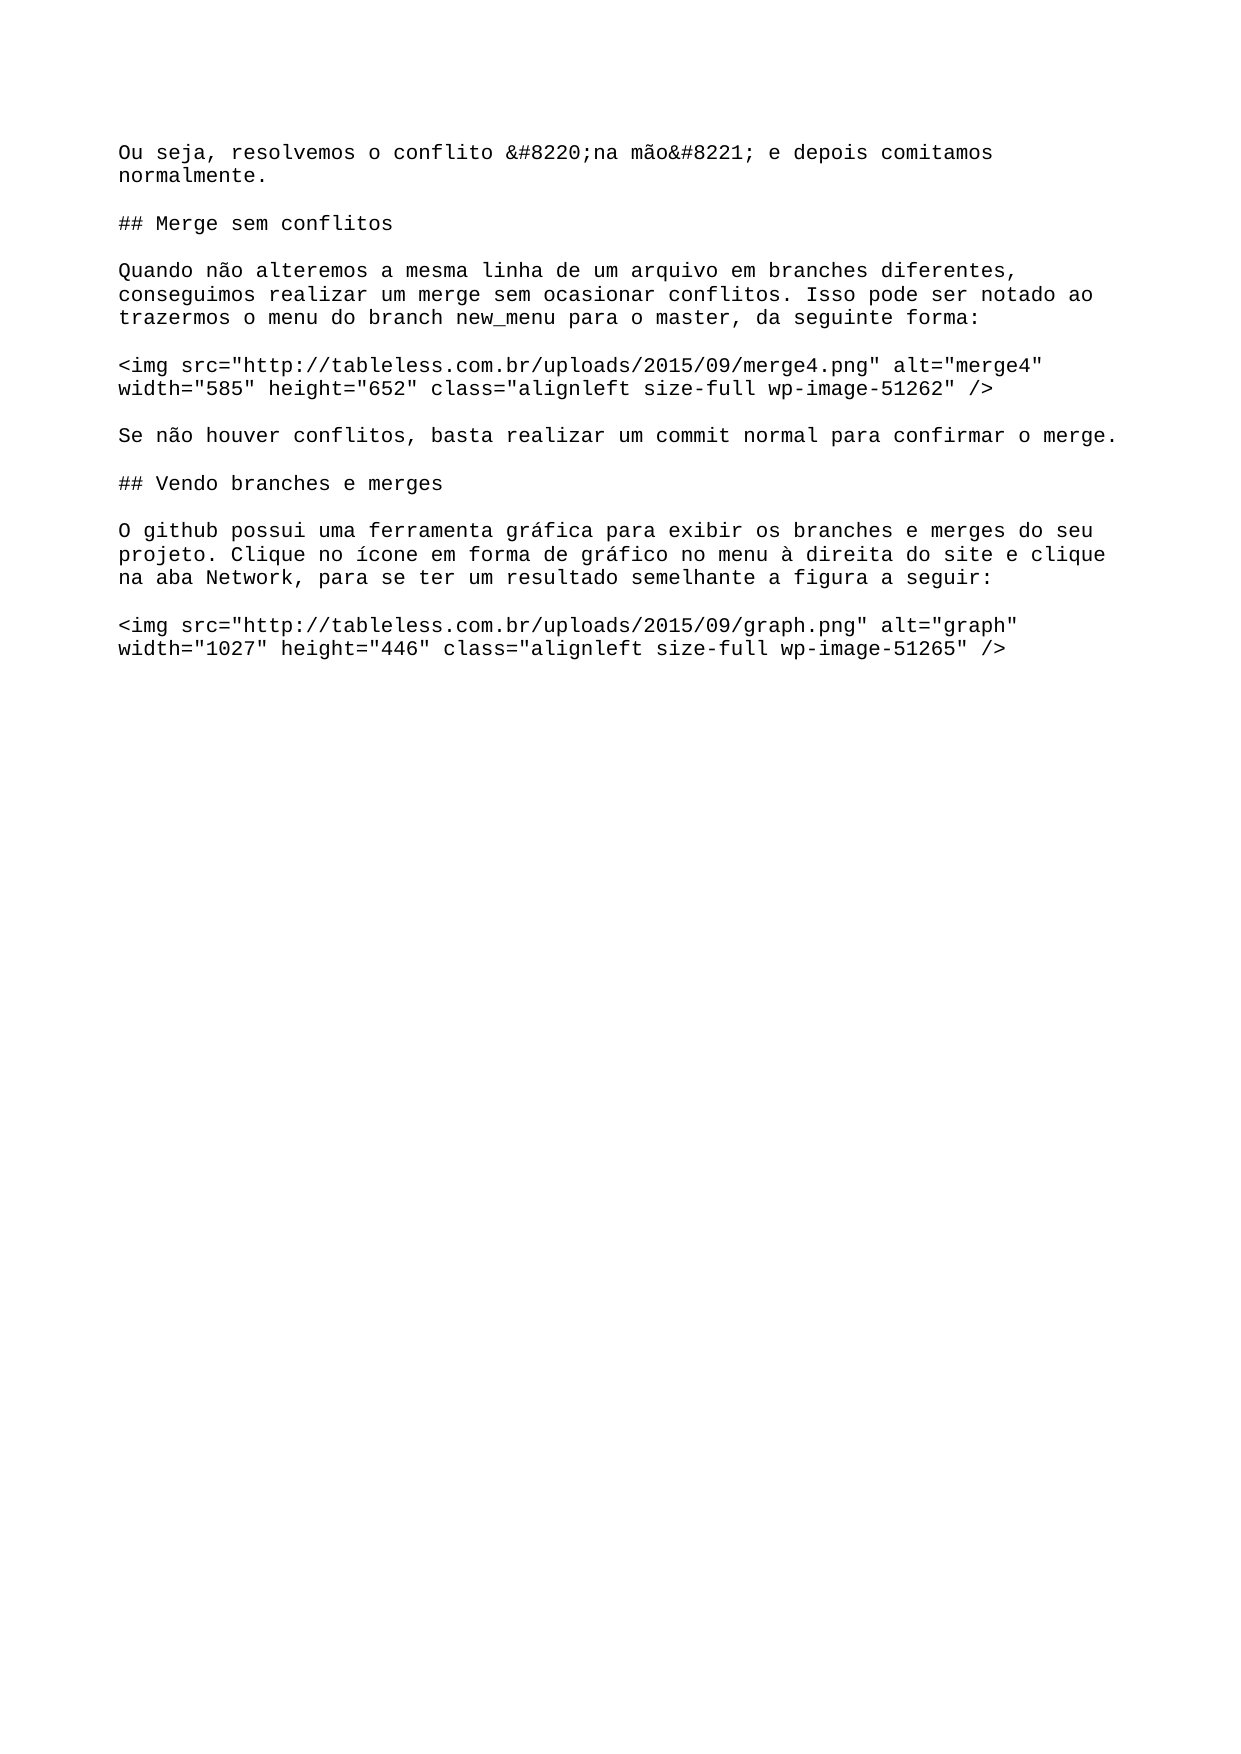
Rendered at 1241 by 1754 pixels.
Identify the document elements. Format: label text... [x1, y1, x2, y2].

text Se não houver conflitos, basta realizar um commit normal para confirmar o merge. [118, 426, 1122, 449]
text O github possui uma ferramenta gráfica para exibir os branches e merges do seu projeto. Clique no ícone em forma de gráfico no menu à direita do site e clique na aba Network, para se ter um resultado semelhante a figura a seguir: [118, 520, 1122, 591]
text ## Merge sem conflitos [118, 213, 1122, 236]
text ## Vendo branches e merges [118, 473, 1122, 496]
text Ou seja, resolvemos o conflito &#8220;na mão&#8221; e depois comitamos normalmente. [118, 142, 1122, 189]
text <img src="http://tableless.com.br/uploads/2015/09/graph.png" alt="graph" width="1027" height="446" class="alignleft size-full wp-image-51265" /> [118, 615, 1122, 662]
text Quando não alteremos a mesma linha de um arquivo em branches diferentes, conseguimos realizar um merge sem ocasionar conflitos. Isso pode ser notado ao trazermos o menu do branch new_menu para o master, da seguinte forma: [118, 260, 1122, 331]
text <img src="http://tableless.com.br/uploads/2015/09/merge4.png" alt="merge4" width="585" height="652" class="alignleft size-full wp-image-51262" /> [118, 354, 1122, 402]
